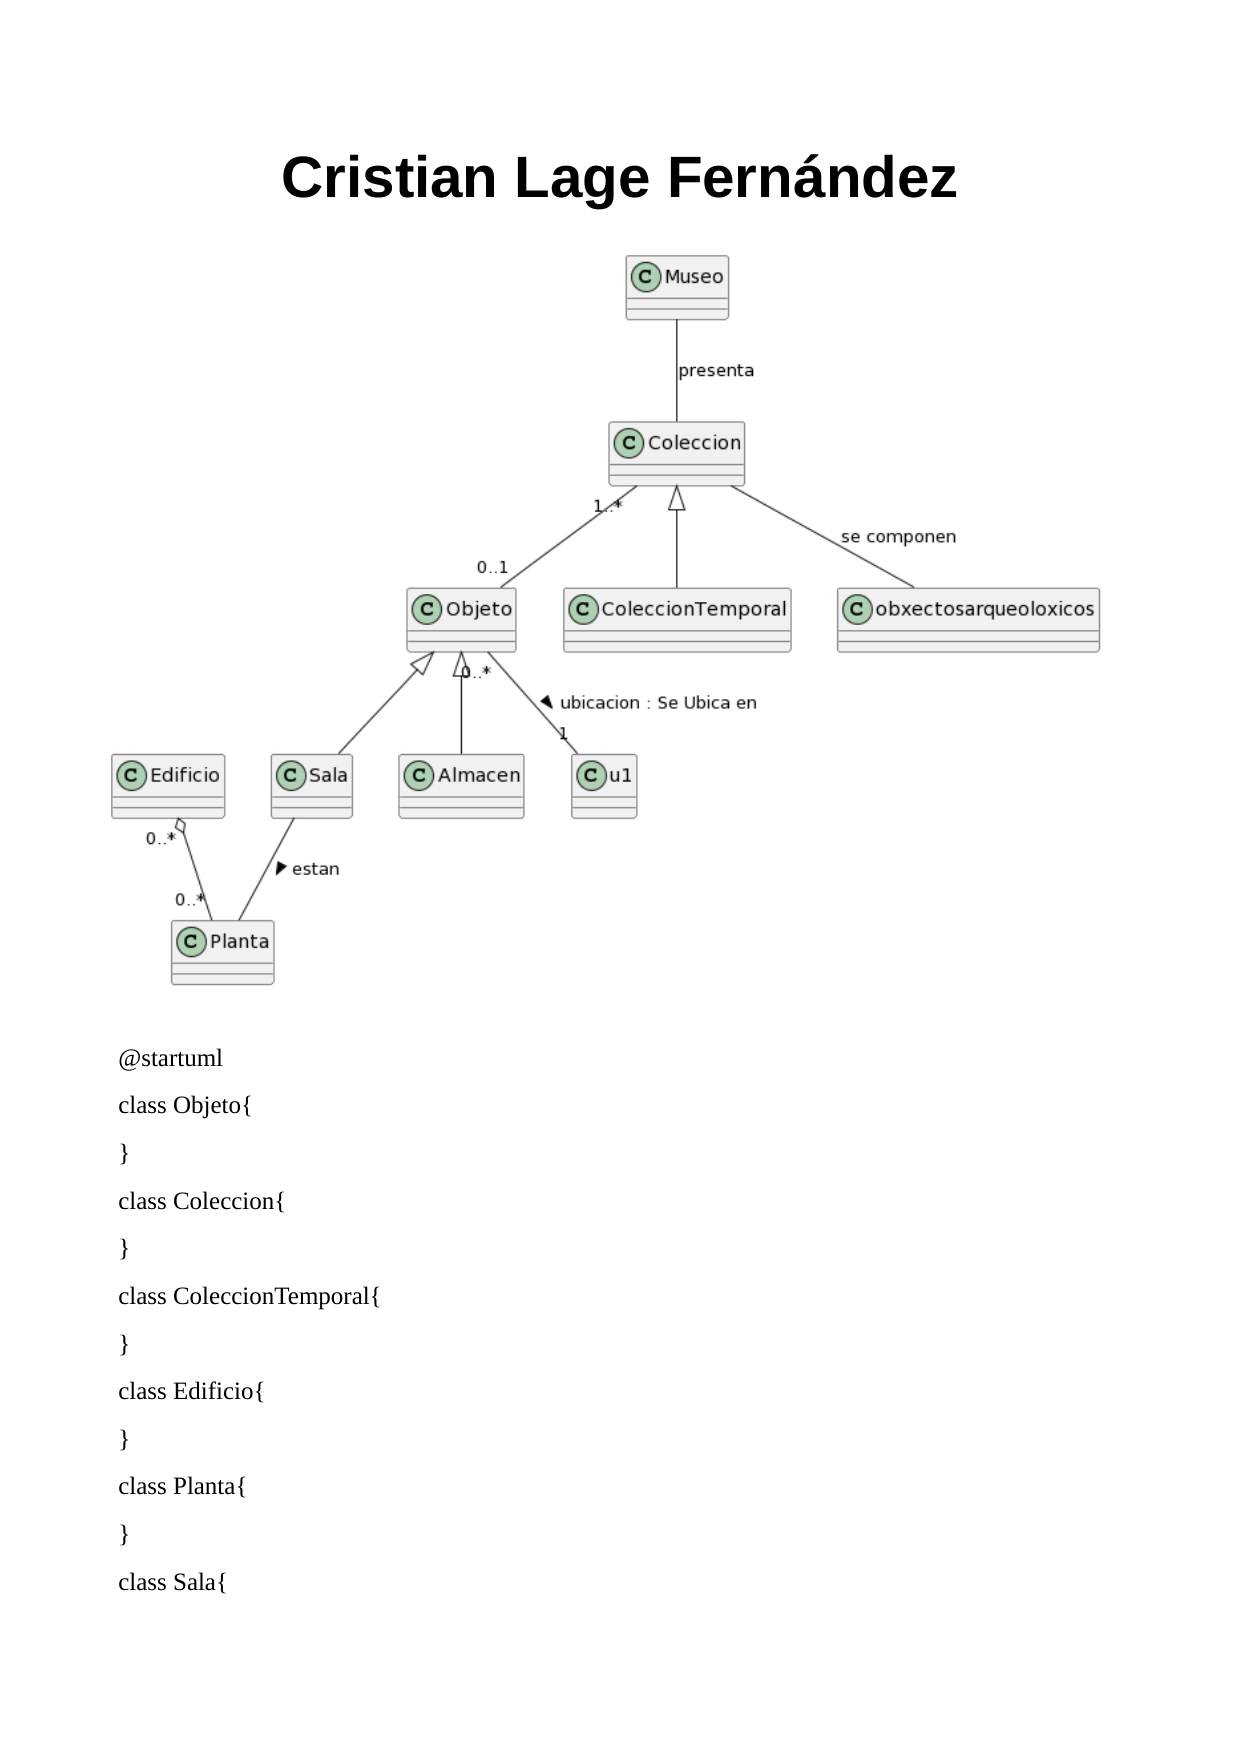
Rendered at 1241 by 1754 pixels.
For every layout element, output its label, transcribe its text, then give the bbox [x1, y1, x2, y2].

text class Objeto{ [118, 1091, 1122, 1119]
title Cristian Lage Fernández [118, 143, 1122, 210]
text } [118, 1424, 1122, 1453]
text } [118, 1233, 1122, 1262]
text class ColeccionTemporal{ [118, 1281, 1122, 1310]
text } [118, 1519, 1122, 1548]
picture [102, 246, 1107, 992]
text class Sala{ [118, 1567, 1122, 1595]
text @startuml [118, 1043, 1122, 1072]
text class Planta{ [118, 1471, 1122, 1500]
text } [118, 1138, 1122, 1167]
text class Edificio{ [118, 1376, 1122, 1405]
text class Coleccion{ [118, 1186, 1122, 1214]
text } [118, 1329, 1122, 1357]
